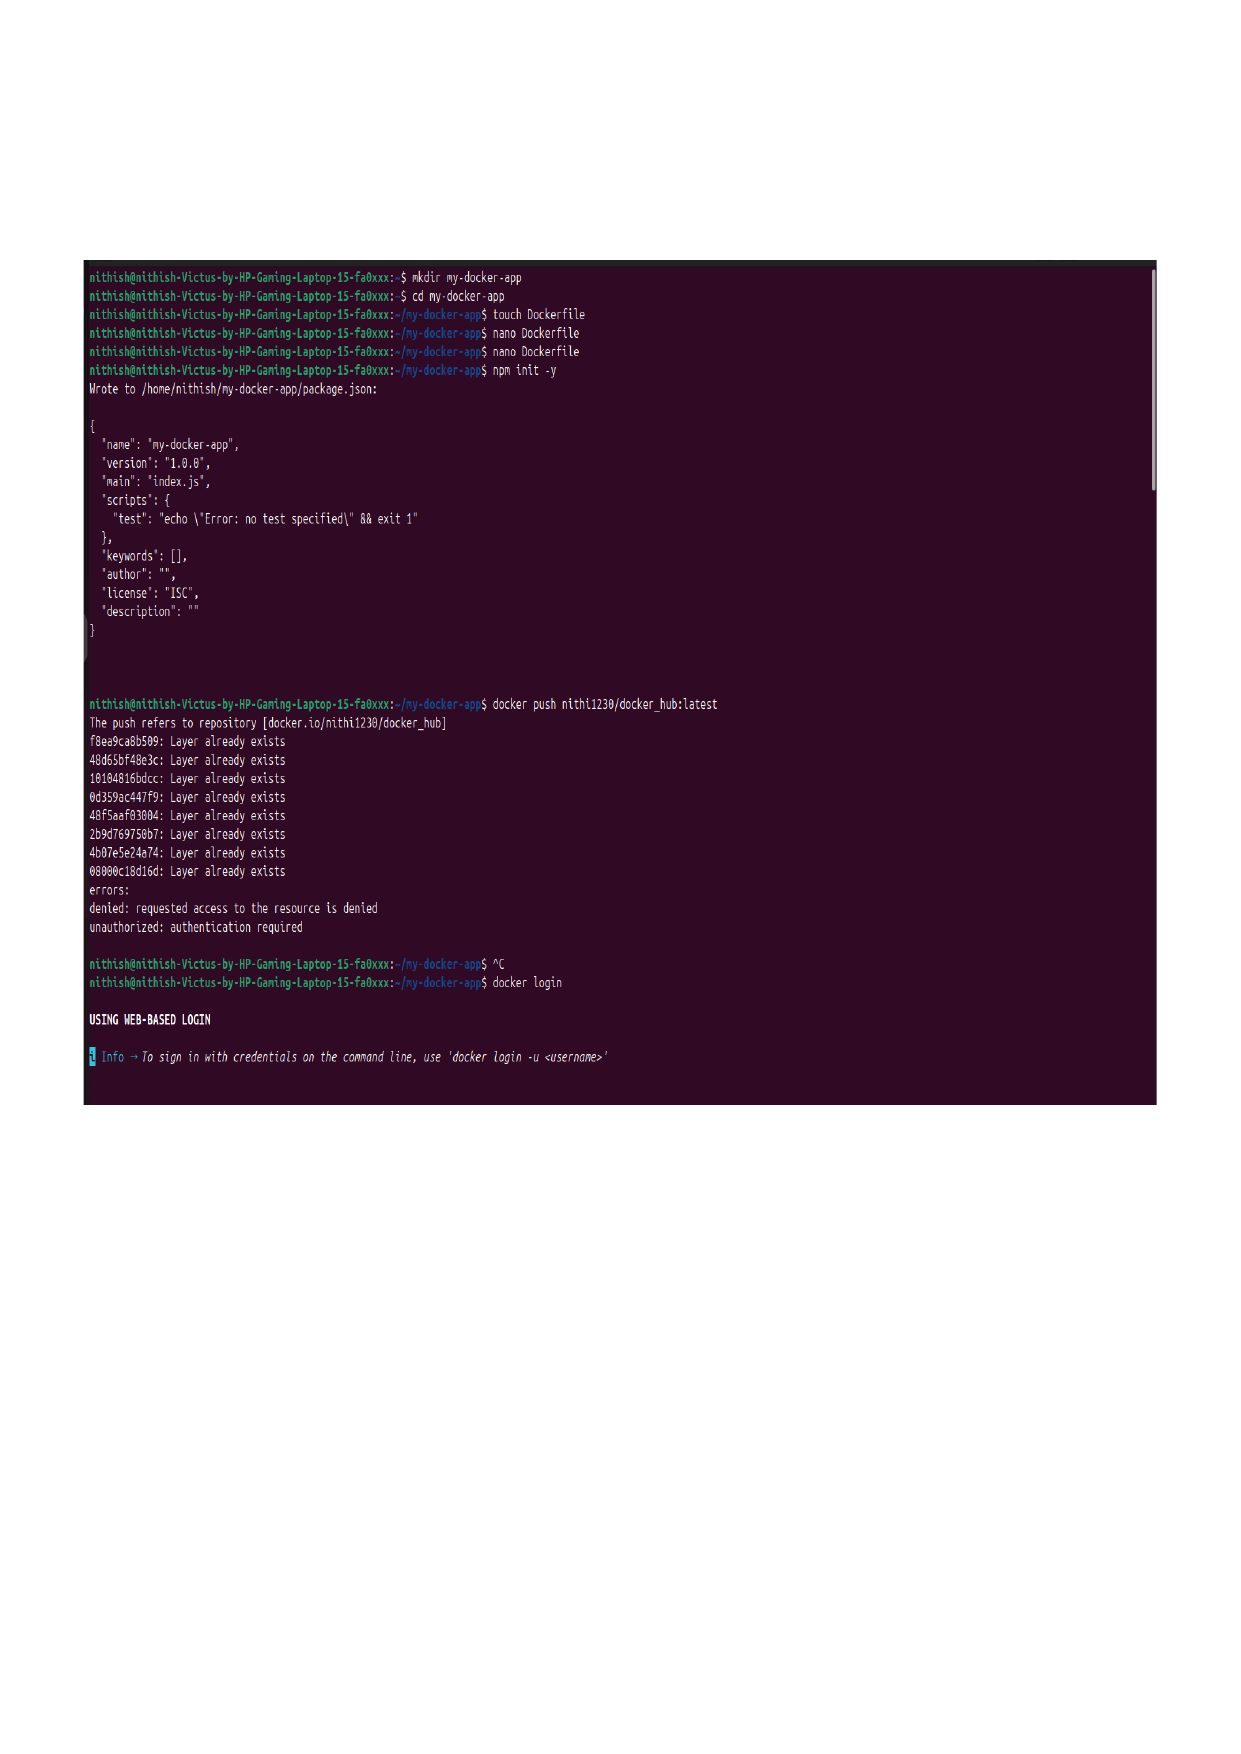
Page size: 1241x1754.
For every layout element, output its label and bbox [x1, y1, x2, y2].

picture [83, 260, 1157, 1105]
